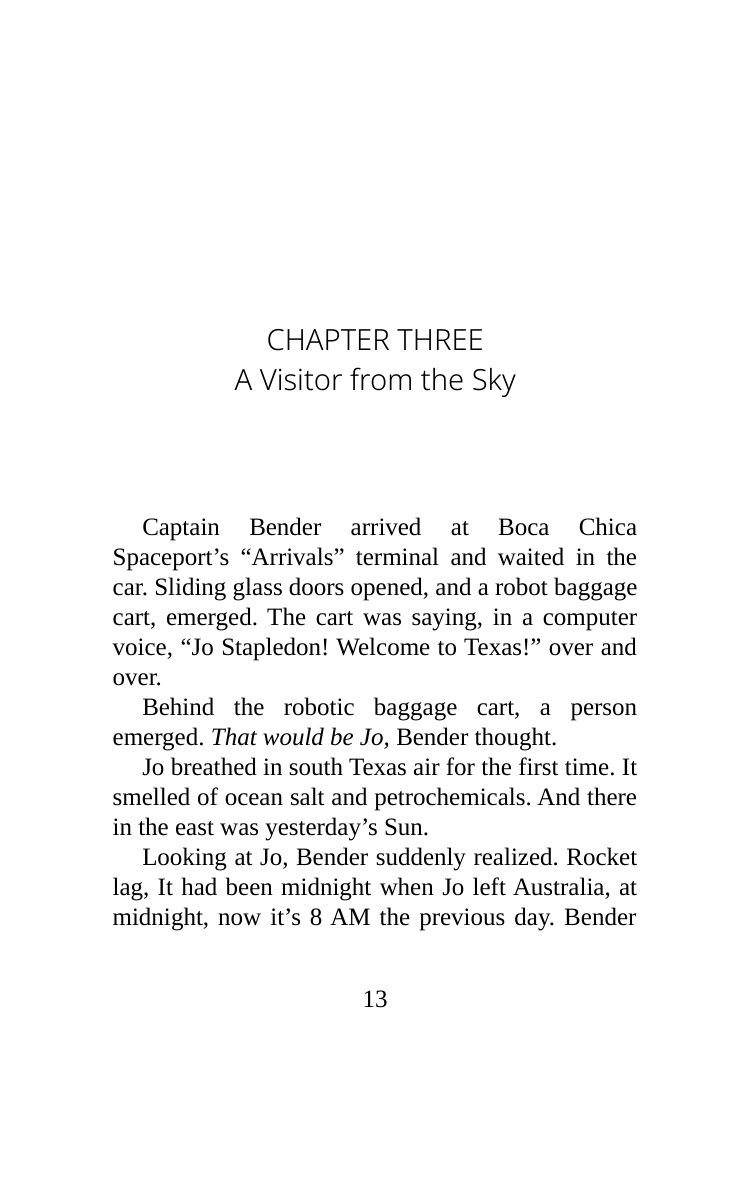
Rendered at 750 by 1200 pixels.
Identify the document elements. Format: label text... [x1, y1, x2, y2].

subtitle CHAPTER THREE A Visitor from the Sky [112, 319, 637, 399]
text Looking at Jo, Bender suddenly realized. Rocket lag, It had been midnight when Jo left Australia, at midnight, now it’s 8 AM the previous day. Bender [112, 841, 637, 931]
text Jo breathed in south Texas air for the first time. It smelled of ocean salt and petrochemicals. And there in the east was yesterday’s Sun. [112, 751, 637, 841]
text Behind the robotic baggage cart, a person emerged. That would be Jo, Bender thought. [112, 691, 637, 751]
text Captain Bender arrived at Boca Chica Spaceport’s “Arrivals” terminal and waited in the car. Sliding glass doors opened, and a robot baggage cart, emerged. The cart was saying, in a computer voice, “Jo Stapledon! Welcome to Texas!” over and over. [112, 511, 637, 691]
